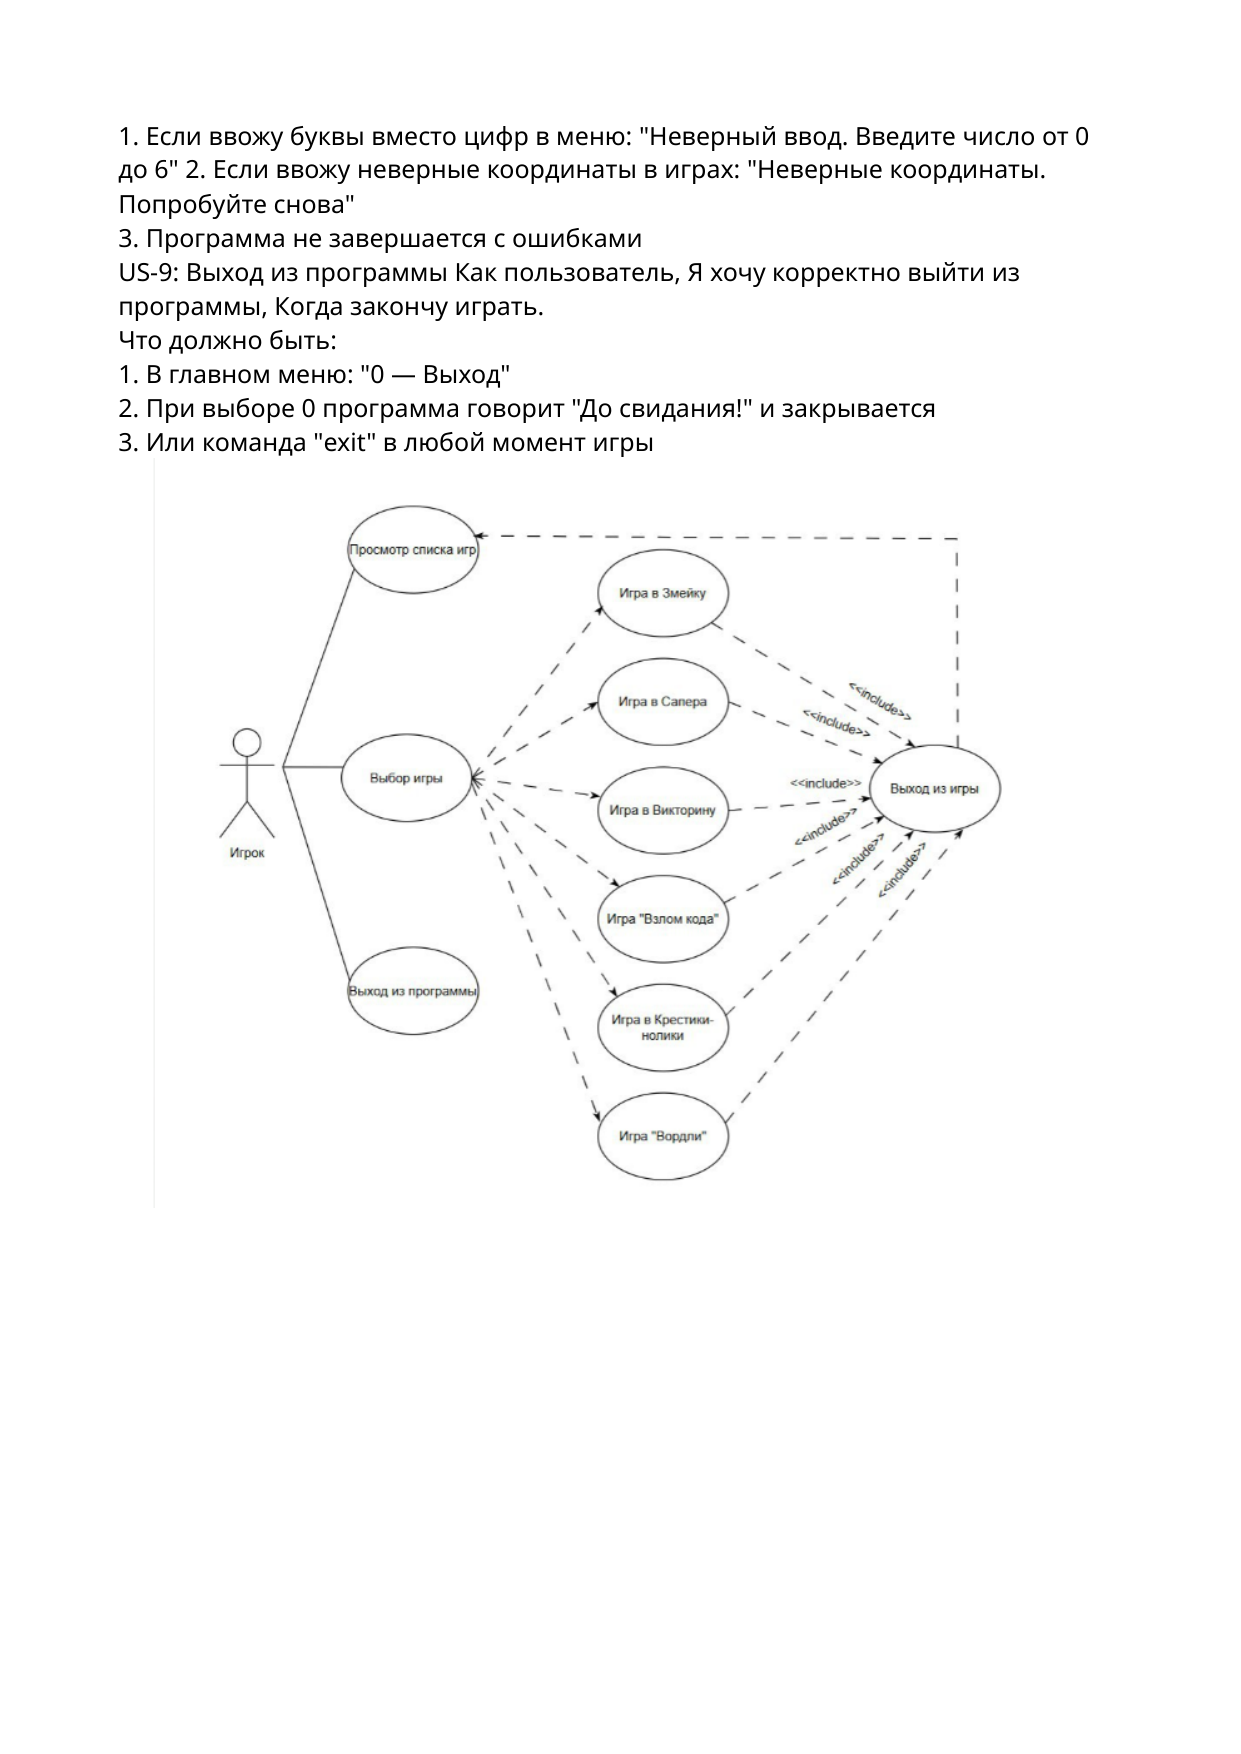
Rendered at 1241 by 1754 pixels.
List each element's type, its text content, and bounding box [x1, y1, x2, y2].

text Что должно быть: [118, 322, 1122, 357]
text 3. Программа не завершается с ошибками [118, 220, 1122, 254]
text 3. Или команда "exit" в любой момент игры [118, 425, 1122, 459]
text 1. Если ввожу буквы вместо цифр в меню: "Неверный ввод. Введите число от 0 до 6" 2. Если ввожу неверные координаты в играх: "Неверные координаты. Попробуйте снова" [118, 118, 1122, 220]
text US-9: Выход из программы Как пользователь, Я хочу корректно выйти из программы, Когда закончу играть. [118, 254, 1122, 322]
text 2. При выборе 0 программа говорит "До свидания!" и закрывается [118, 391, 1122, 425]
picture [153, 458, 1087, 1208]
text 1. В главном меню: "0 — Выход" [118, 357, 1122, 391]
